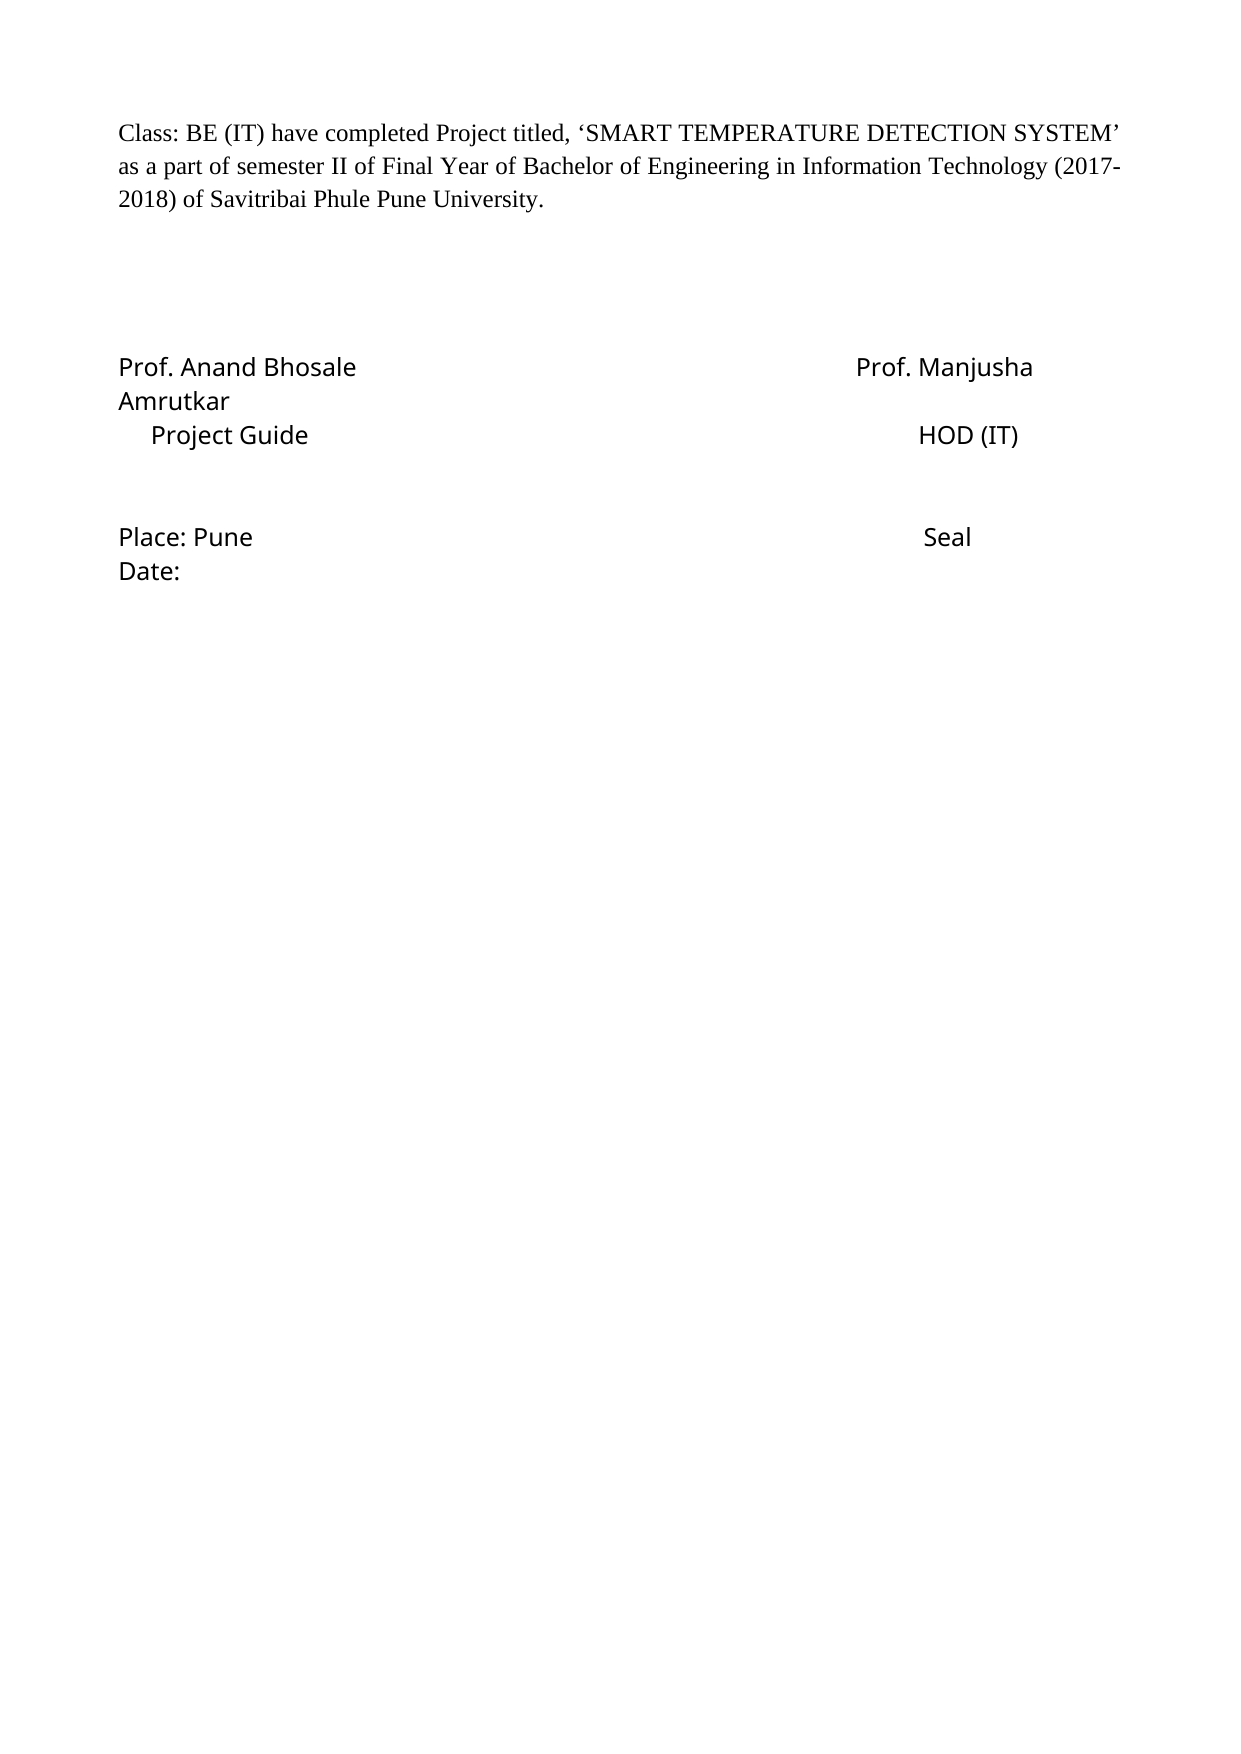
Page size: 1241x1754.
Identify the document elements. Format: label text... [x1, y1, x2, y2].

text Place: Pune Seal [118, 519, 1122, 554]
text Prof. Anand Bhosale Prof. Manjusha Amrutkar [118, 349, 1122, 417]
text Date: [118, 554, 1122, 588]
text Class: BE (IT) have completed Project titled, ‘SMART TEMPERATURE DETECTION SYSTEM’ as a part of semester II of Final Year of Bachelor of Engineering in Information Technology (2017-2018) of Savitribai Phule Pune University. [118, 118, 1122, 213]
text Project Guide HOD (IT) [118, 417, 1122, 451]
